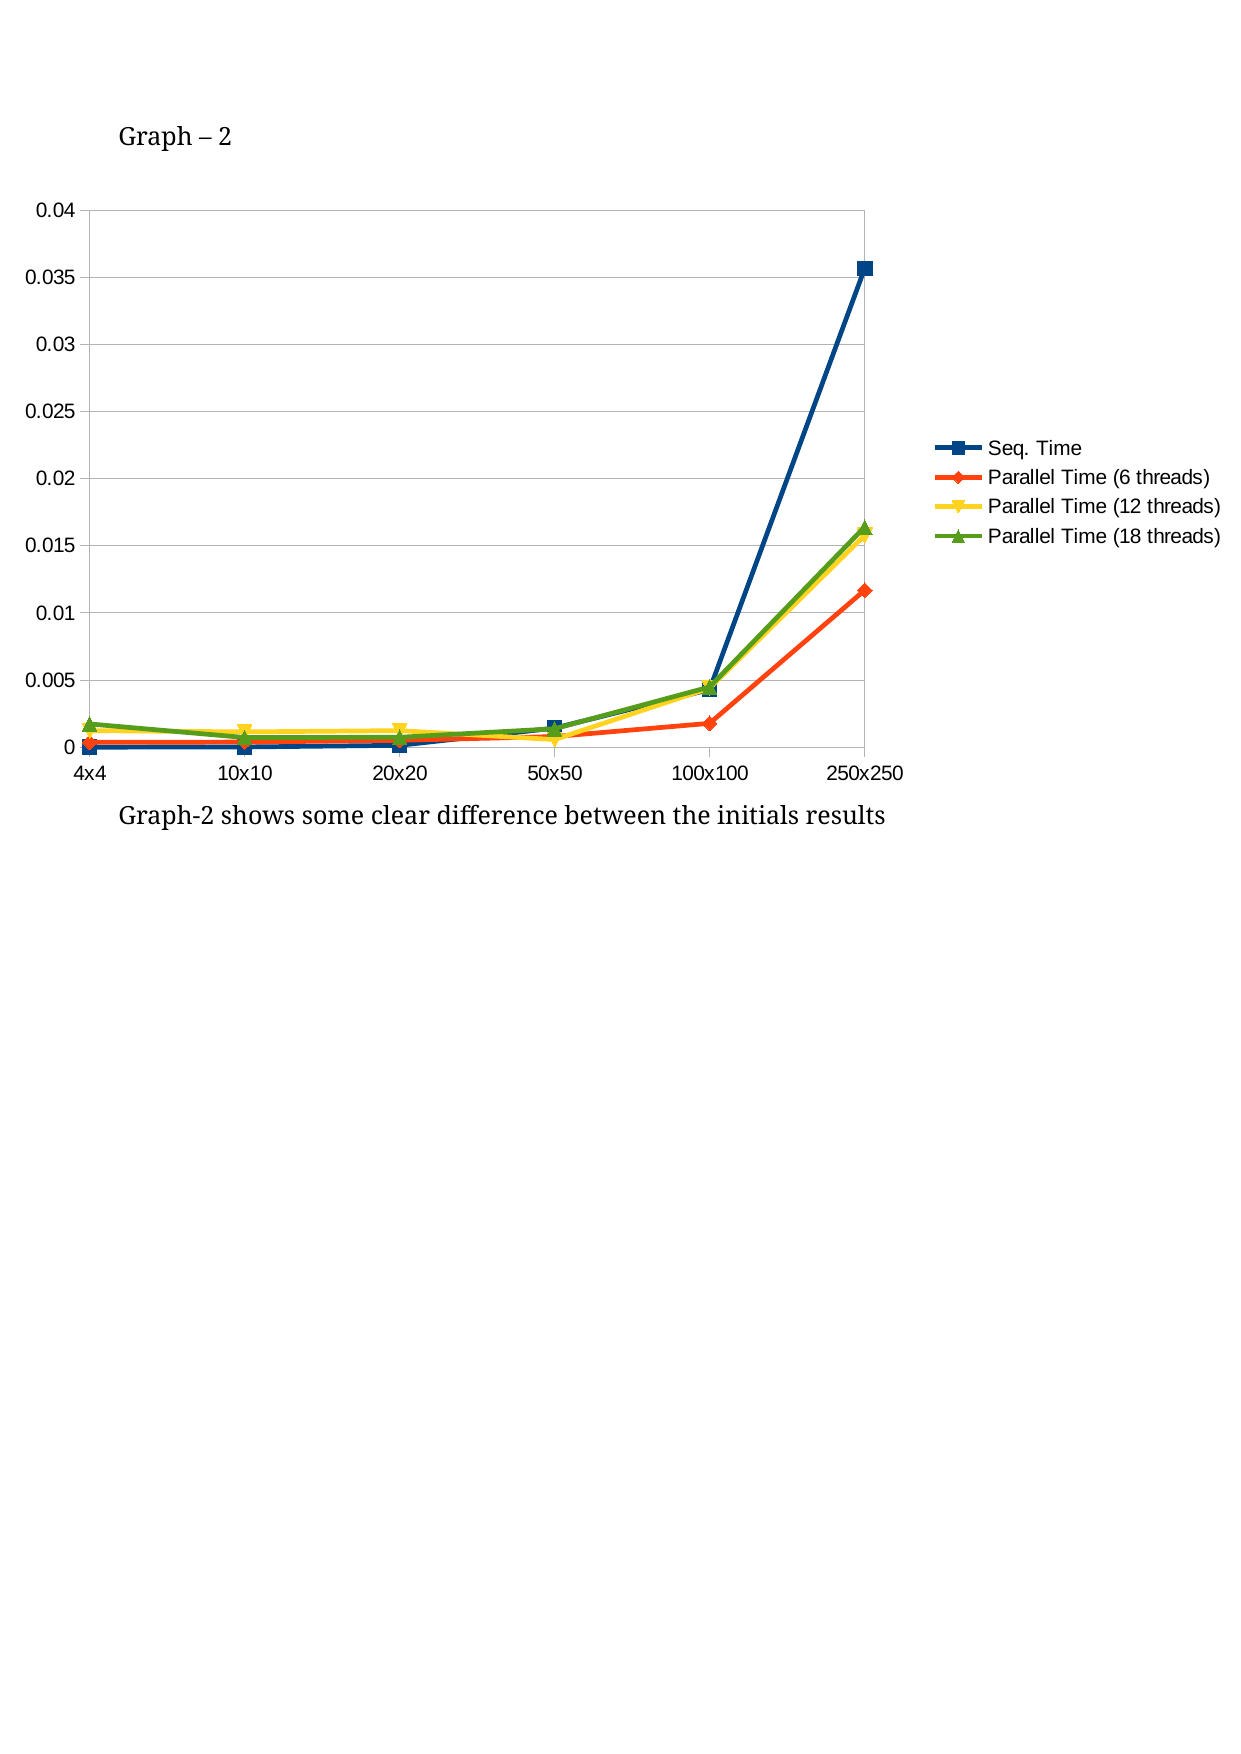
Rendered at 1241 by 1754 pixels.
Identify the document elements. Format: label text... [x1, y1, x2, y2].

text Graph-2 shows some clear difference between the initials results [118, 798, 1122, 832]
text Graph – 2 [118, 118, 1122, 152]
